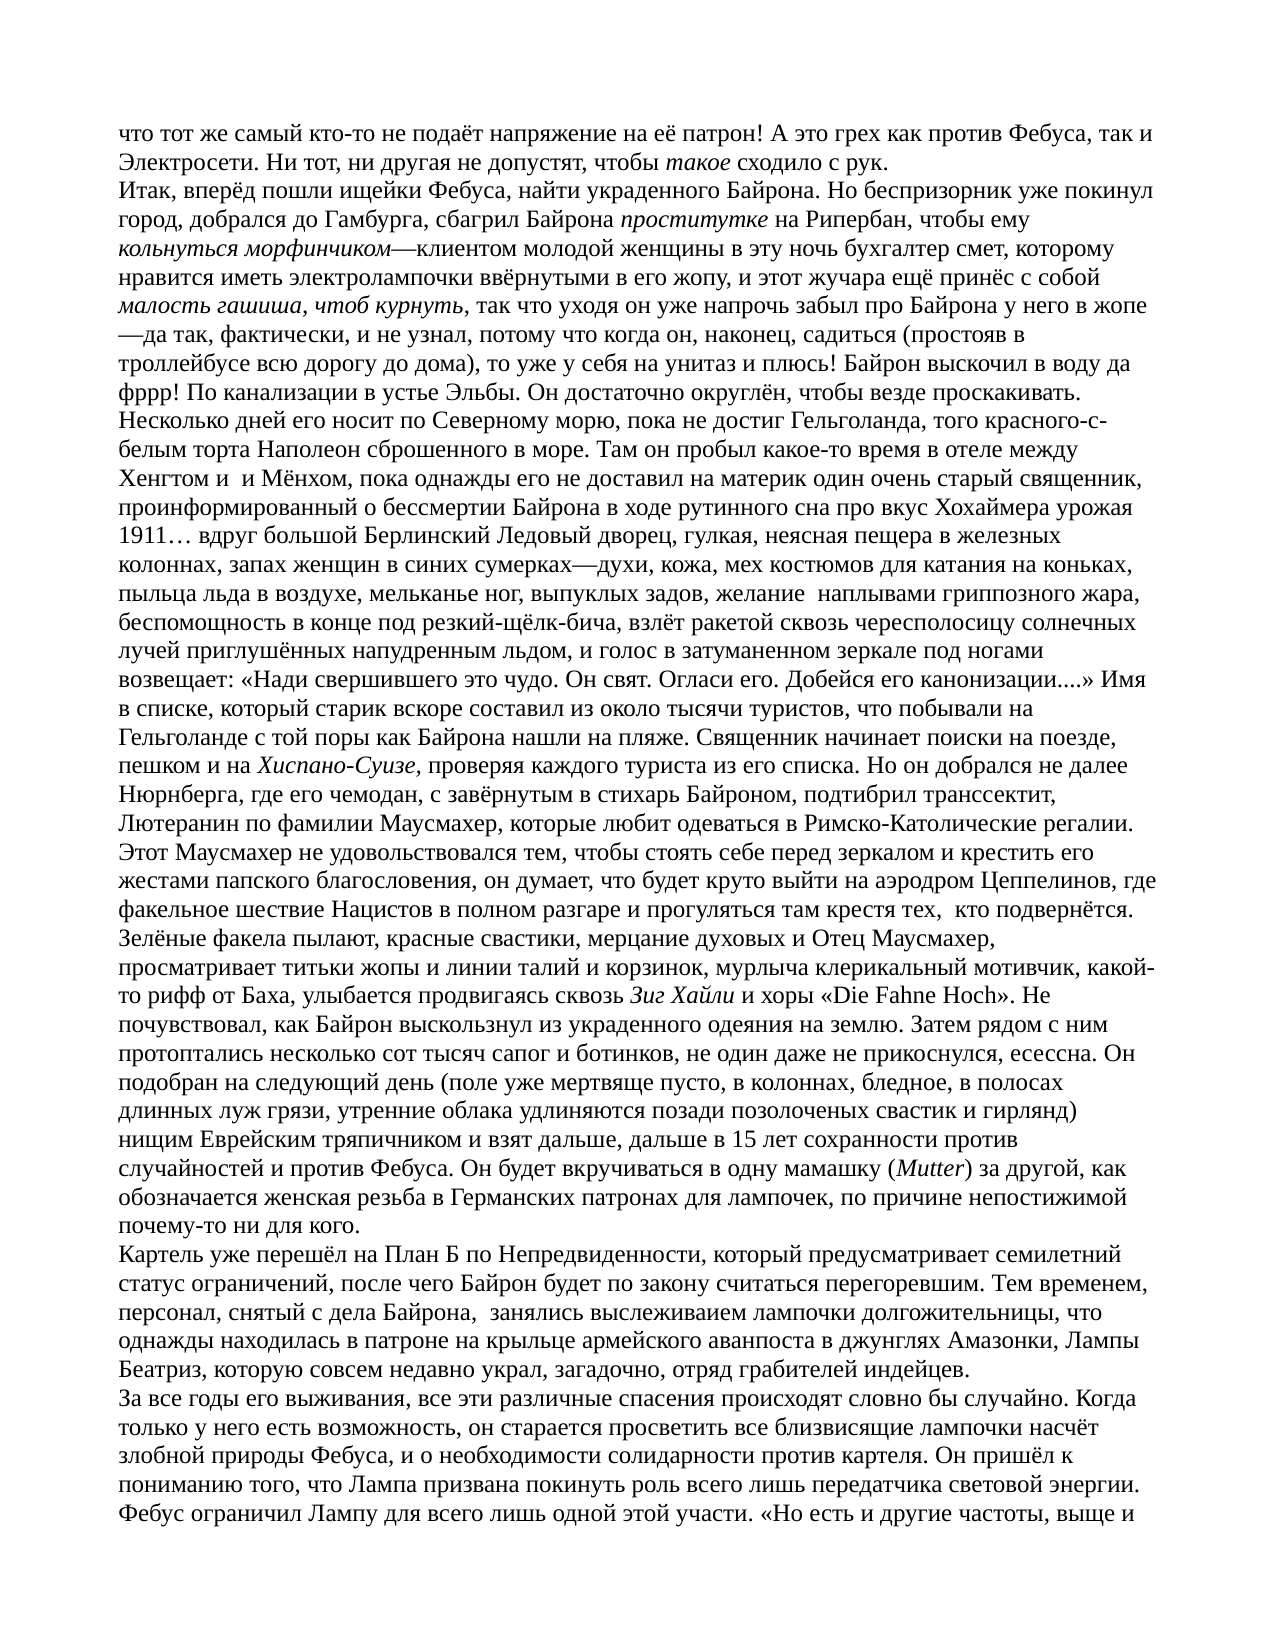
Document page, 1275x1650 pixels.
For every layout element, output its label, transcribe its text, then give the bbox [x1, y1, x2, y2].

text Итак, вперёд пошли ищейки Фебуса, найти украденного Байрона. Но беспризорник уже покинул город, добрался до Гамбурга, сбагрил Байрона проститутке на Рипербан, чтобы ему кольнуться морфинчиком—клиентом молодой женщины в эту ночь бухгалтер смет, которому нравится иметь электролампочки ввёрнутыми в его жопу, и этот жучара ещё принёс с собой малость гашиша, чтоб курнуть, так что уходя он уже напрочь забыл про Байрона у него в жопе—да так, фактически, и не узнал, потому что когда он, наконец, садиться (простояв в троллейбусе всю дорогу до дома), то уже у себя на унитаз и плюсь! Байрон выскочил в воду да фррр! По канализации в устье Эльбы. Он достаточно округлён, чтобы везде проскакивать. Несколько дней его носит по Северному морю, пока не достиг Гельголанда, того красного-с-белым торта Наполеон сброшенного в море. Там он пробыл какое-то время в отеле между Хенгтом и и Мёнхом, пока однажды его не доставил на материк один очень старый священник, проинформированный о бессмертии Байрона в ходе рутинного сна про вкус Хохаймера урожая 1911… вдруг большой Берлинский Ледовый дворец, гулкая, неясная пещера в железных колоннах, запах женщин в синих сумерках—духи, кожа, мех костюмов для катания на коньках, пыльца льда в воздухе, мельканье ног, выпуклых задов, желание наплывами гриппозного жара, беспомощность в конце под резкий-щёлк-бича, взлёт ракетой сквозь чересполосицу солнечных лучей приглушённых напудренным льдом, и голос в затуманенном зеркале под ногами возвещает: «Нади свершившего это чудо. Он свят. Огласи его. Добейся его канонизации....» Имя в списке, который старик вскоре составил из около тысячи туристов, что побывали на Гельголанде с той поры как Байрона нашли на пляже. Священник начинает поиски на поезде, пешком и на Хиспано-Суизе, проверяя каждого туриста из его списка. Но он добрался не далее Нюрнберга, где его чемодан, с завёрнутым в стихарь Байроном, подтибрил транссектит, Лютеранин по фамилии Маусмахер, которые любит одеваться в Римско-Католические регалии. Этот Маусмахер не удовольствовался тем, чтобы стоять себе перед зеркалом и крестить его жестами папского благословения, он думает, что будет круто выйти на аэродром Цеппелинов, где факельное шествие Нацистов в полном разгаре и прогуляться там крестя тех, кто подвернётся. Зелёные факела пылают, красные свастики, мерцание духовых и Отец Маусмахер, просматривает титьки жопы и линии талий и корзинок, мурлыча клерикальный мотивчик, какой-то рифф от Баха, улыбается продвигаясь сквозь Зиг Хайли и хоры «Die Fahne Hoch». Не почувствовал, как Байрон выскользнул из украденного одеяния на землю. Затем рядом с ним протоптались несколько сот тысяч сапог и ботинков, не один даже не прикоснулся, есессна. Он подобран на следующий день (поле уже мертвяще пусто, в колоннах, бледное, в полосах длинных луж грязи, утренние облака удлиняются позади позолоченых свастик и гирлянд) нищим Еврейским тряпичником и взят дальше, дальше в 15 лет сохранности против случайностей и против Фебуса. Он будет вкручиваться в одну мамашку (Mutter) за другой, как обозначается женская резьба в Германских патронах для лампочек, по причине непостижимой почему-то ни для кого. [118, 176, 1157, 1239]
text что тот же самый кто-то не подаёт напряжение на её патрон! А это грех как против Фебуса, так и Электросети. Ни тот, ни другая не допустят, чтобы такое сходило с рук. [118, 118, 1157, 176]
text За все годы его выживания, все эти различные спасения происходят словно бы случайно. Когда только у него есть возможность, он старается просветить все близвисящие лампочки насчёт злобной природы Фебуса, и о необходимости солидарности против картеля. Он пришёл к пониманию того, что Лампа призвана покинуть роль всего лишь передатчика световой энергии. Фебус ограничил Лампу для всего лишь одной этой участи. «Но есть и другие частоты, выще и [118, 1383, 1157, 1527]
text Картель уже перешёл на План Б по Непредвиденности, который предусматривает семилетний статус ограничений, после чего Байрон будет по закону считаться перегоревшим. Тем временем, персонал, снятый с дела Байрона, занялись выслеживаием лампочки долгожительницы, что однажды находилась в патроне на крыльце армейского аванпоста в джунглях Амазонки, Лампы Беатриз, которую совсем недавно украл, загадочно, отряд грабителей индейцев. [118, 1239, 1157, 1383]
